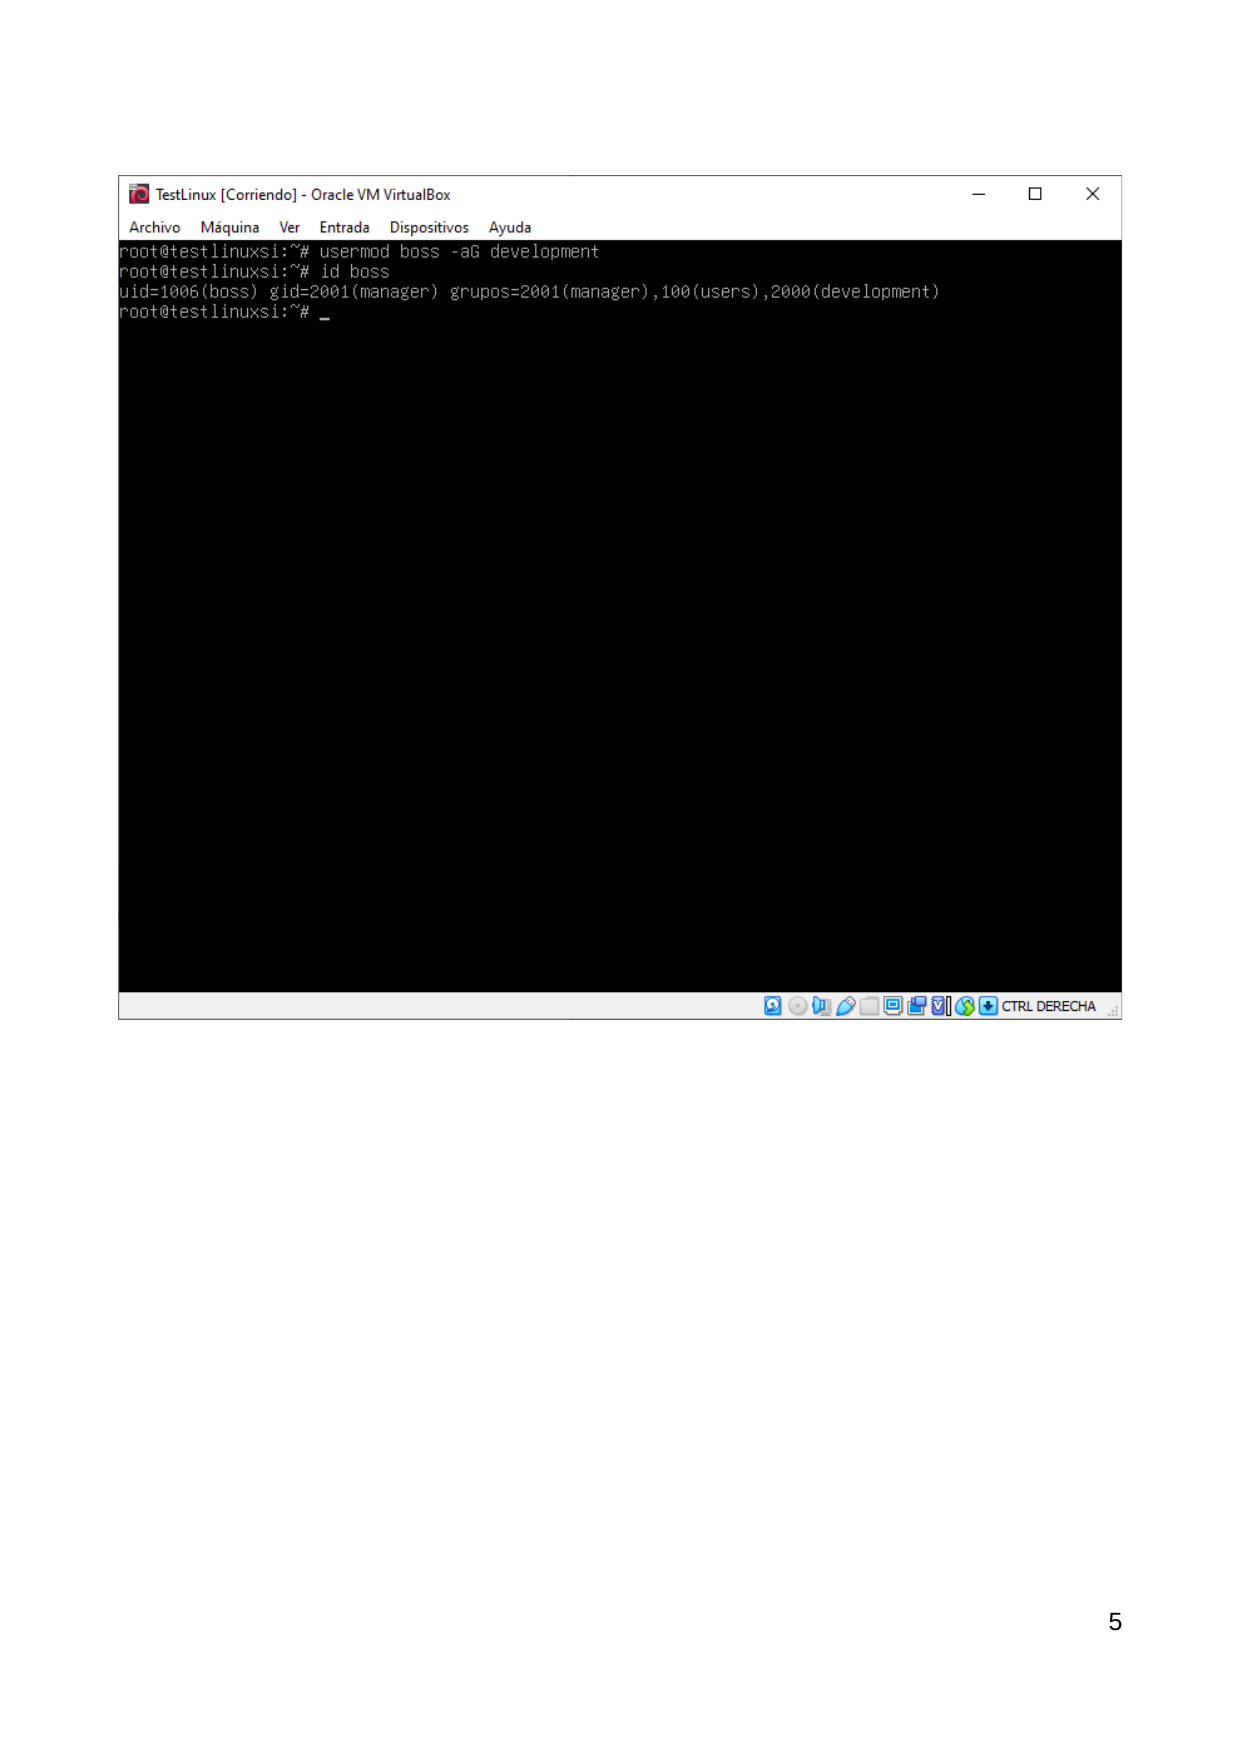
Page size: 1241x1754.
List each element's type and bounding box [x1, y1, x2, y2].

picture [118, 175, 1123, 1020]
